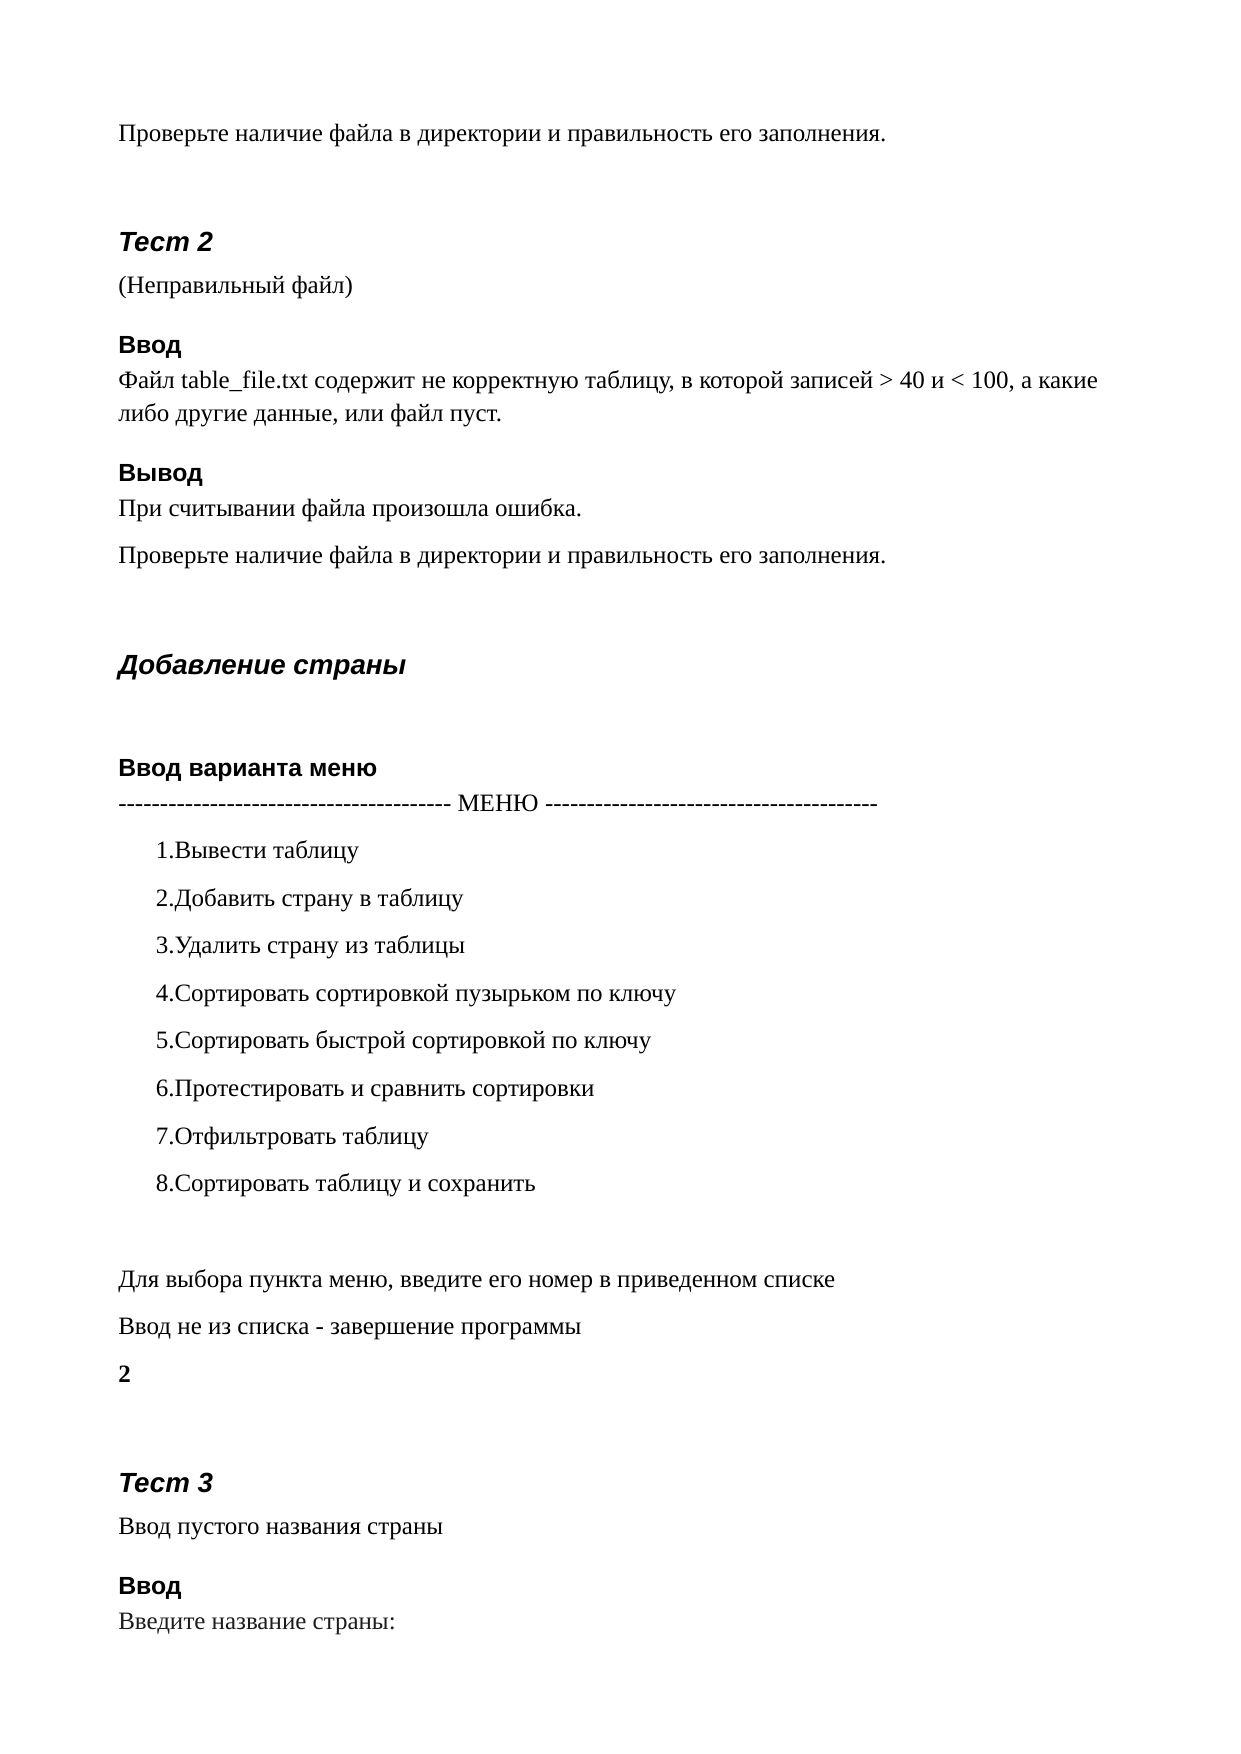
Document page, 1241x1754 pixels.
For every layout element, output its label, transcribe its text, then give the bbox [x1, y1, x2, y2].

text 3.Удалить страну из таблицы [118, 930, 1122, 959]
text 1.Вывести таблицу [118, 835, 1122, 864]
text 4.Сортировать сортировкой пузырьком по ключу [118, 978, 1122, 1007]
subtitle Ввод варианта меню [118, 753, 1122, 781]
text Ввод не из списка - завершение программы [118, 1311, 1122, 1340]
text Ввод пустого названия страны [118, 1511, 1122, 1540]
text Введите название страны: [118, 1606, 1122, 1634]
text 6.Протестировать и сравнить сортировки [118, 1073, 1122, 1102]
text 5.Сортировать быстрой сортировкой по ключу [118, 1026, 1122, 1054]
text Файл table_file.txt содержит не корректную таблицу, в которой записей > 40 и < 100, а какие либо другие данные, или файл пуст. [118, 365, 1122, 427]
subtitle Ввод [118, 1571, 1122, 1599]
text (Неправильный файл) [118, 270, 1122, 299]
text При считывании файла произошла ошибка. [118, 493, 1122, 522]
subtitle Вывод [118, 458, 1122, 487]
subtitle Тест 2 [118, 226, 1122, 258]
text ---------------------------------------- МЕНЮ ---------------------------------------- [118, 788, 1122, 816]
text Для выбора пункта меню, введите его номер в приведенном списке [118, 1264, 1122, 1292]
text Проверьте наличие файла в директории и правильность его заполнения. [118, 541, 1122, 569]
subtitle Ввод [118, 330, 1122, 359]
text 8.Сортировать таблицу и сохранить [118, 1168, 1122, 1197]
text 2 [118, 1359, 1122, 1388]
text 2.Добавить страну в таблицу [118, 883, 1122, 912]
subtitle Добавление страны [118, 648, 1122, 680]
text 7.Отфильтровать таблицу [118, 1121, 1122, 1149]
text Проверьте наличие файла в директории и правильность его заполнения. [118, 118, 1122, 147]
subtitle Тест 3 [118, 1467, 1122, 1498]
